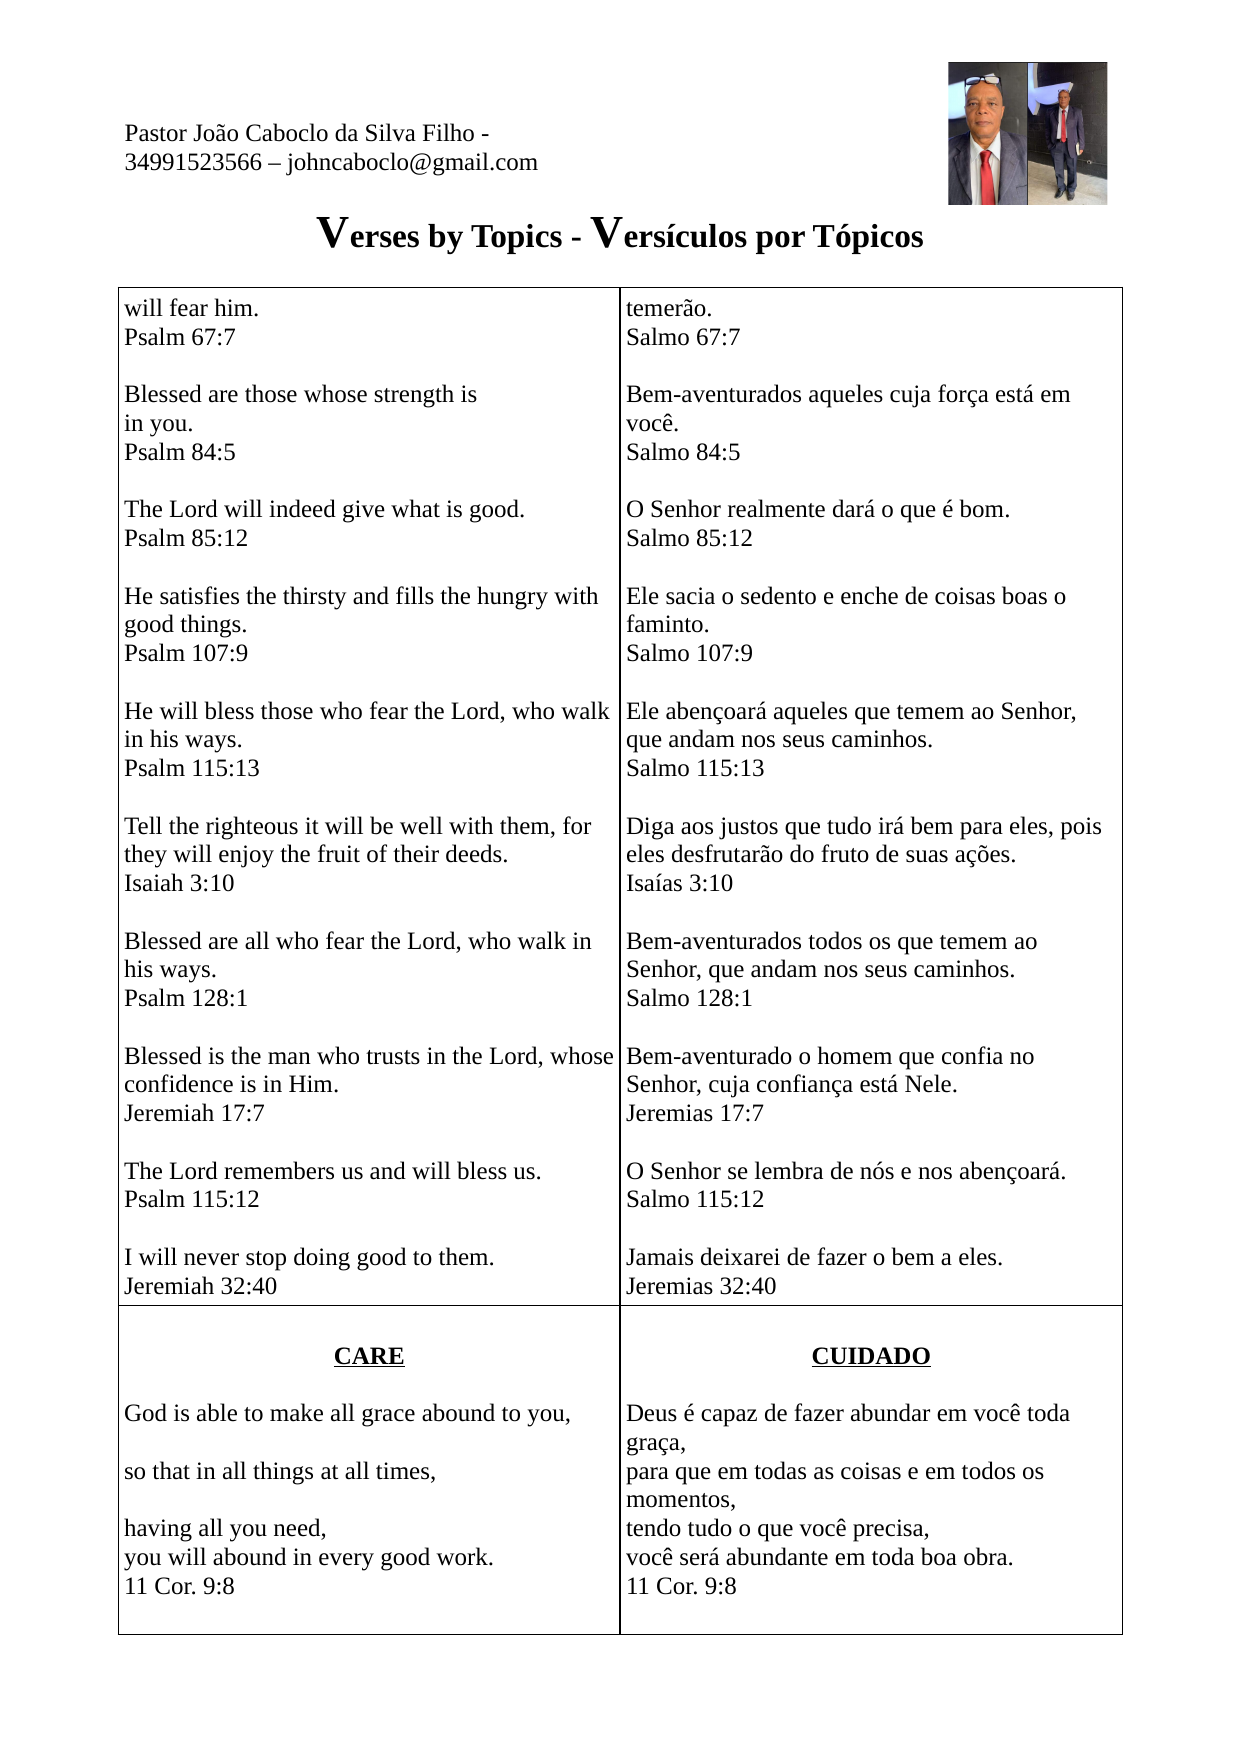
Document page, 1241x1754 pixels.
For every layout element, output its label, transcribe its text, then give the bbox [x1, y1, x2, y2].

table_cell CARE God is able to make all grace abound to you, so that in all things at all times, having all you need, you will abound in every good work. 11 Cor. 9:8 [119, 1306, 619, 1634]
picture [948, 62, 1108, 205]
table_cell temerão. Salmo 67:7 Bem-aventurados aqueles cuja força está em você. Salmo 84:5 O Senhor realmente dará o que é bom. Salmo 85:12 Ele sacia o sedento e enche de coisas boas o faminto. Salmo 107:9 Ele abençoará aqueles que temem ao Senhor, que andam nos seus caminhos. Salmo 115:13 Diga aos justos que tudo irá bem para eles, pois eles desfrutarão do fruto de suas ações. Isaías 3:10 Bem-aventurados todos os que temem ao Senhor, que andam nos seus caminhos. Salmo 128:1 Bem-aventurado o homem que confia no Senhor, cuja confiança está Nele. Jeremias 17:7 O Senhor se lembra de nós e nos abençoará. Salmo 115:12 Jamais deixarei de fazer o bem a eles. Jeremias 32:40 [621, 288, 1122, 1305]
table_cell CUIDADO Deus é capaz de fazer abundar em você toda graça, para que em todas as coisas e em todos os momentos, tendo tudo o que você precisa, você será abundante em toda boa obra. 11 Cor. 9:8 [621, 1306, 1122, 1634]
table_cell will fear him. Psalm 67:7 Blessed are those whose strength is in you. Psalm 84:5 The Lord will indeed give what is good. Psalm 85:12 He satisfies the thirsty and fills the hungry with good things. Psalm 107:9 He will bless those who fear the Lord, who walk in his ways. Psalm 115:13 Tell the righteous it will be well with them, for they will enjoy the fruit of their deeds. Isaiah 3:10 Blessed are all who fear the Lord, who walk in his ways. Psalm 128:1 Blessed is the man who trusts in the Lord, whose confidence is in Him. Jeremiah 17:7 The Lord remembers us and will bless us. Psalm 115:12 I will never stop doing good to them. Jeremiah 32:40 [119, 288, 619, 1305]
